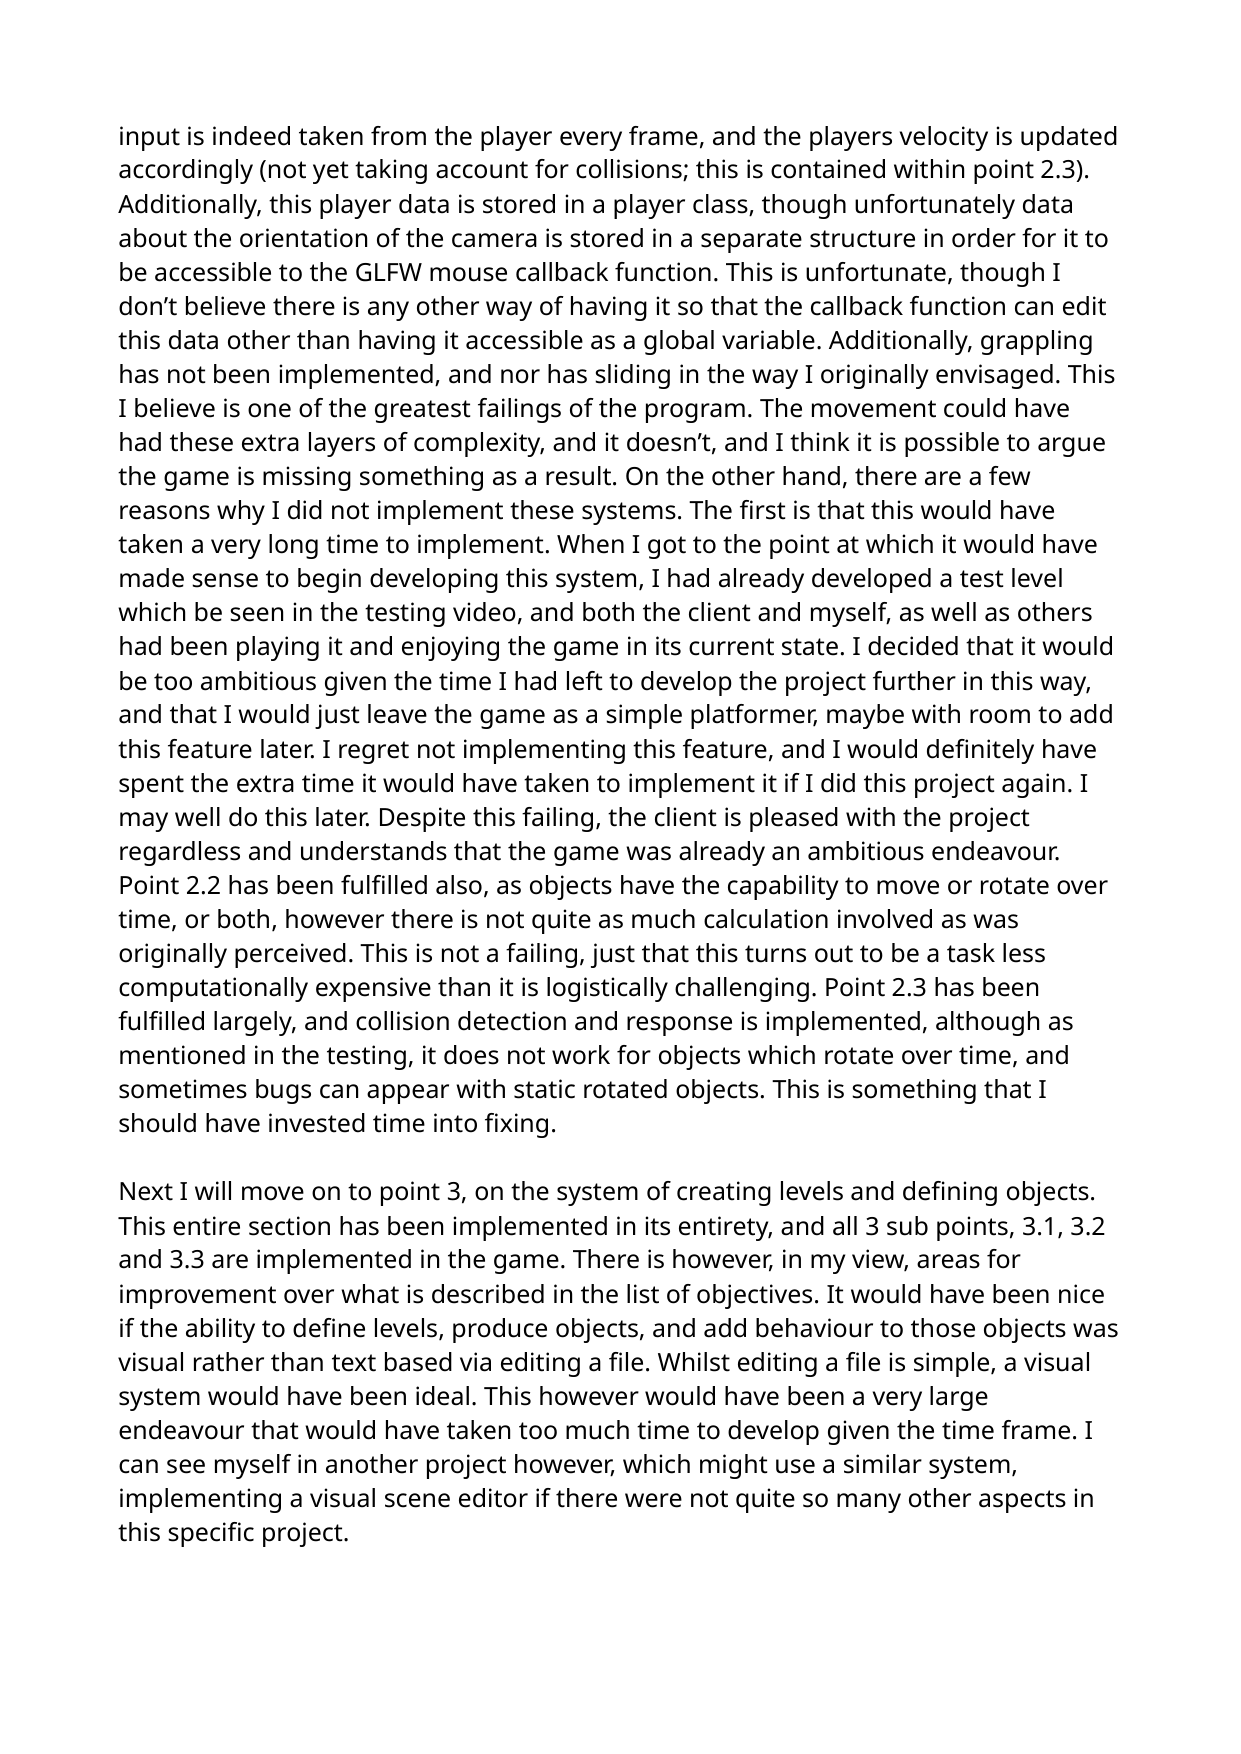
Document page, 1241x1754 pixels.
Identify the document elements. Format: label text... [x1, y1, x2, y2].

text input is indeed taken from the player every frame, and the players velocity is updated accordingly (not yet taking account for collisions; this is contained within point 2.3). Additionally, this player data is stored in a player class, though unfortunately data about the orientation of the camera is stored in a separate structure in order for it to be accessible to the GLFW mouse callback function. This is unfortunate, though I don’t believe there is any other way of having it so that the callback function can edit this data other than having it accessible as a global variable. Additionally, grappling has not been implemented, and nor has sliding in the way I originally envisaged. This I believe is one of the greatest failings of the program. The movement could have had these extra layers of complexity, and it doesn’t, and I think it is possible to argue the game is missing something as a result. On the other hand, there are a few reasons why I did not implement these systems. The first is that this would have taken a very long time to implement. When I got to the point at which it would have made sense to begin developing this system, I had already developed a test level which be seen in the testing video, and both the client and myself, as well as others had been playing it and enjoying the game in its current state. I decided that it would be too ambitious given the time I had left to develop the project further in this way, and that I would just leave the game as a simple platformer, maybe with room to add this feature later. I regret not implementing this feature, and I would definitely have spent the extra time it would have taken to implement it if I did this project again. I may well do this later. Despite this failing, the client is pleased with the project regardless and understands that the game was already an ambitious endeavour. Point 2.2 has been fulfilled also, as objects have the capability to move or rotate over time, or both, however there is not quite as much calculation involved as was originally perceived. This is not a failing, just that this turns out to be a task less computationally expensive than it is logistically challenging. Point 2.3 has been fulfilled largely, and collision detection and response is implemented, although as mentioned in the testing, it does not work for objects which rotate over time, and sometimes bugs can appear with static rotated objects. This is something that I should have invested time into fixing. [118, 118, 1122, 1140]
text Next I will move on to point 3, on the system of creating levels and defining objects. This entire section has been implemented in its entirety, and all 3 sub points, 3.1, 3.2 and 3.3 are implemented in the game. There is however, in my view, areas for improvement over what is described in the list of objectives. It would have been nice if the ability to define levels, produce objects, and add behaviour to those objects was visual rather than text based via editing a file. Whilst editing a file is simple, a visual system would have been ideal. This however would have been a very large endeavour that would have taken too much time to develop given the time frame. I can see myself in another project however, which might use a similar system, implementing a visual scene editor if there were not quite so many other aspects in this specific project. [118, 1174, 1122, 1549]
